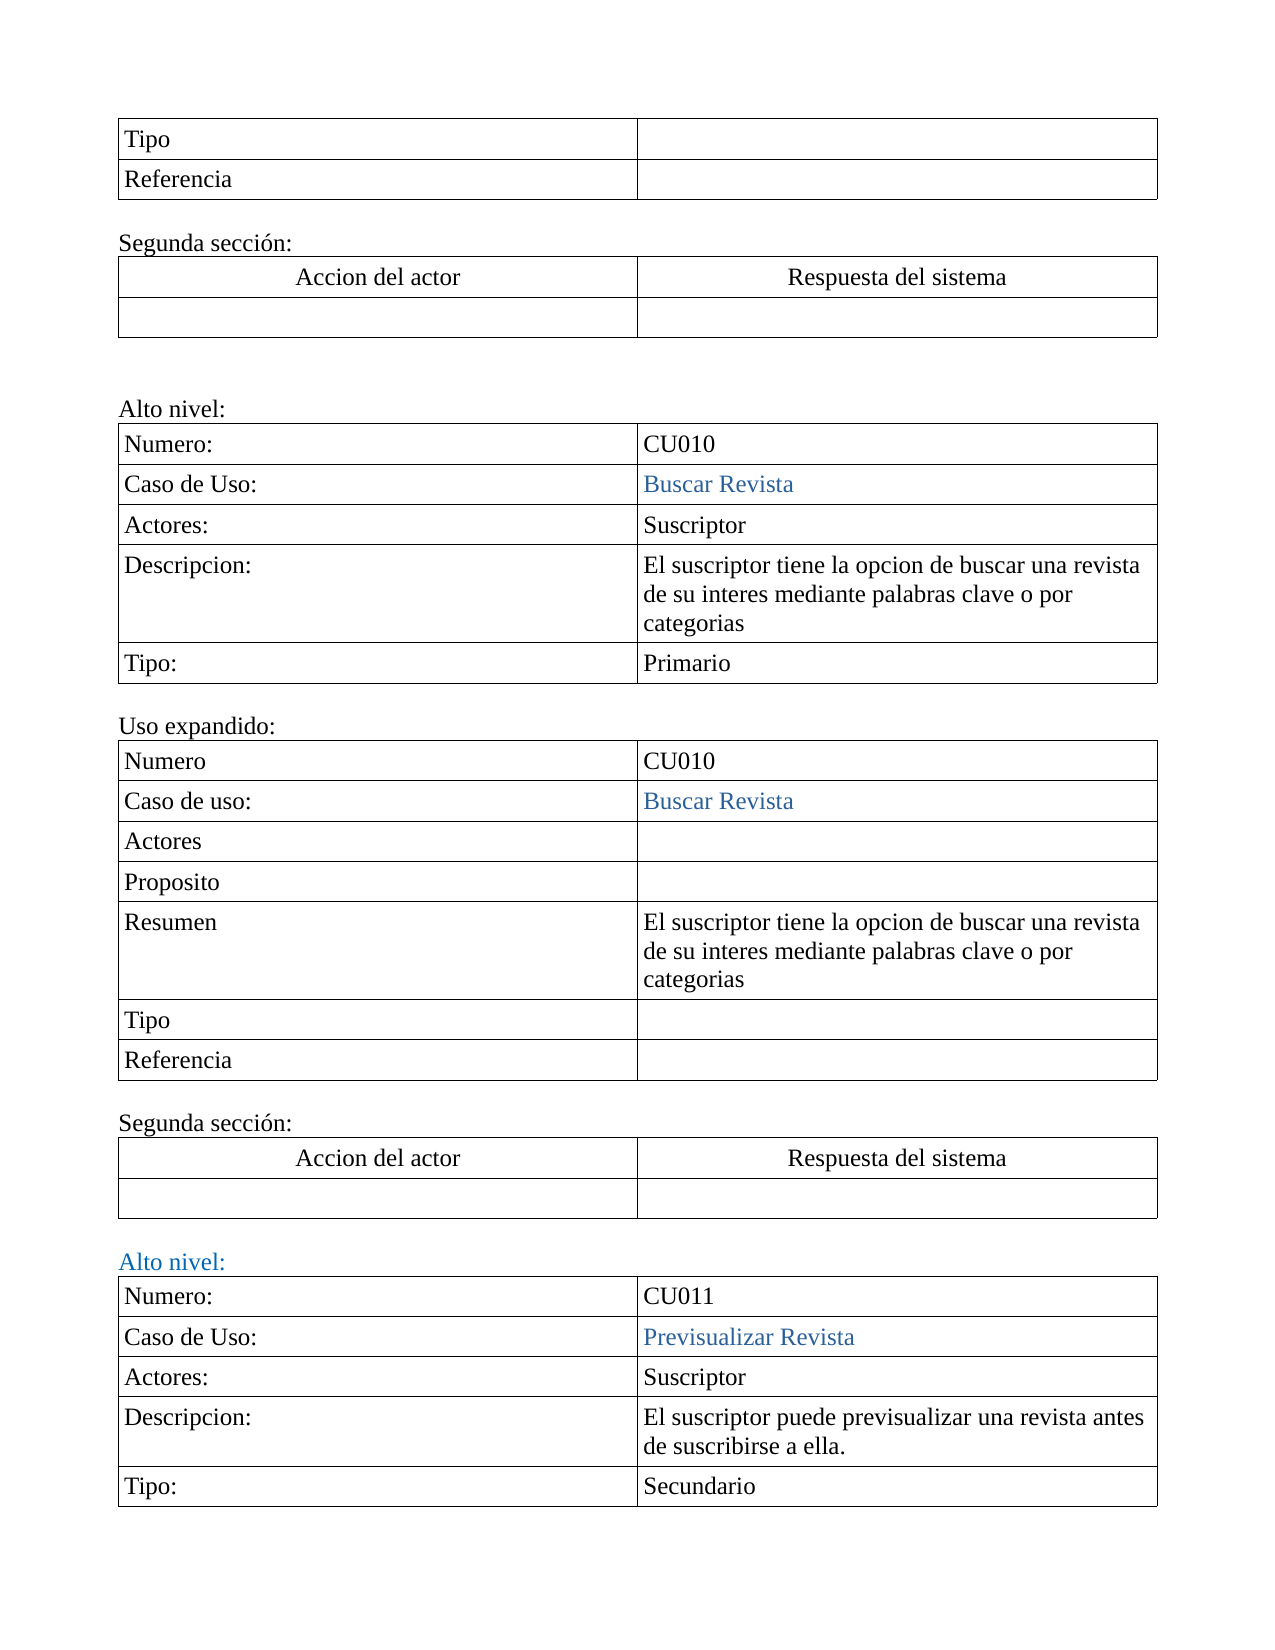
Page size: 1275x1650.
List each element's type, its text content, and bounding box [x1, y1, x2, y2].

table_cell [638, 160, 1157, 199]
table_cell Previsualizar Revista [638, 1317, 1157, 1356]
text Segunda sección: [118, 1108, 1157, 1137]
table_header Numero [119, 741, 637, 780]
table_cell El suscriptor tiene la opcion de buscar una revista de su interes mediante palabras clave o por categorias [638, 902, 1157, 999]
table_cell Caso de uso: [119, 781, 637, 821]
table_header CU010 [638, 741, 1157, 780]
table_cell Primario [638, 643, 1157, 682]
table_cell Actores: [119, 1357, 637, 1396]
table_header Respuesta del sistema [638, 1138, 1157, 1178]
table_cell Proposito [119, 862, 637, 901]
table_cell Tipo: [119, 643, 637, 682]
table_cell [119, 1179, 637, 1218]
table_header Respuesta del sistema [638, 257, 1157, 297]
table_header CU010 [638, 424, 1157, 464]
table_cell Actores: [119, 505, 637, 544]
table_cell Suscriptor [638, 1357, 1157, 1396]
table_header Numero: [119, 1277, 637, 1316]
text Alto nivel: [118, 394, 1157, 423]
table_cell Referencia [119, 1040, 637, 1080]
table_cell Buscar Revista [638, 465, 1157, 504]
table_cell Descripcion: [119, 1397, 637, 1466]
table_cell El suscriptor tiene la opcion de buscar una revista de su interes mediante palabras clave o por categorias [638, 545, 1157, 642]
table_cell Resumen [119, 902, 637, 999]
table_cell [638, 822, 1157, 861]
text Alto nivel: [118, 1247, 1157, 1276]
table_cell Caso de Uso: [119, 465, 637, 504]
table_cell El suscriptor puede previsualizar una revista antes de suscribirse a ella. [638, 1397, 1157, 1466]
table_cell [638, 119, 1157, 158]
table_cell [638, 1179, 1157, 1218]
table_cell [638, 862, 1157, 901]
table_cell Descripcion: [119, 545, 637, 642]
table_cell Referencia [119, 160, 637, 199]
table_header CU011 [638, 1277, 1157, 1316]
text Segunda sección: [118, 228, 1157, 256]
table_header Accion del actor [119, 257, 637, 297]
table_cell [638, 1040, 1157, 1080]
table_cell Caso de Uso: [119, 1317, 637, 1356]
table_cell Tipo [119, 119, 637, 158]
table_cell [119, 298, 637, 337]
table_header Accion del actor [119, 1138, 637, 1178]
table_cell Suscriptor [638, 505, 1157, 544]
table_cell Tipo: [119, 1467, 637, 1506]
table_cell [638, 1000, 1157, 1039]
table_cell Actores [119, 822, 637, 861]
table_cell Buscar Revista [638, 781, 1157, 821]
table_cell [638, 298, 1157, 337]
table_cell Secundario [638, 1467, 1157, 1506]
text Uso expandido: [118, 711, 1157, 740]
table_header Numero: [119, 424, 637, 464]
table_cell Tipo [119, 1000, 637, 1039]
